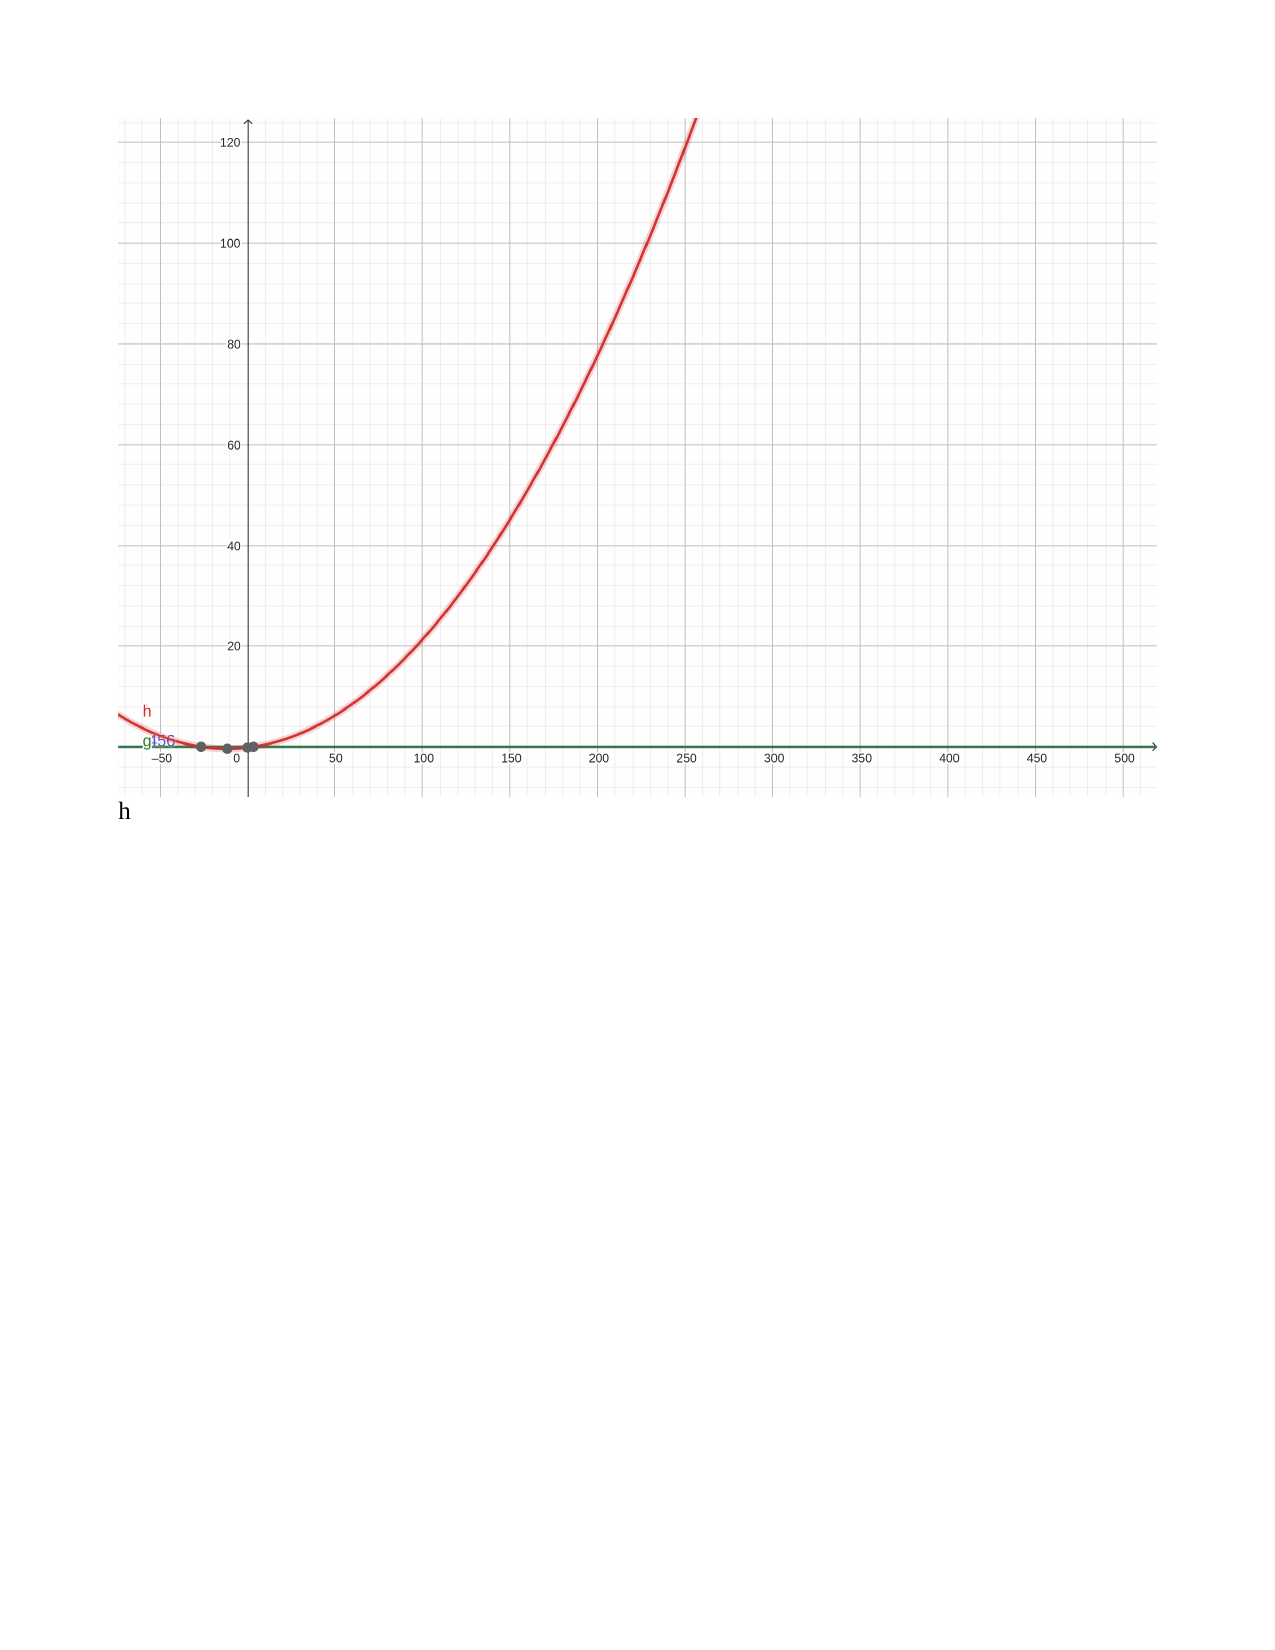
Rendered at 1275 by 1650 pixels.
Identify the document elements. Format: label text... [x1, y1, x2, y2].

picture [118, 118, 1157, 797]
text h [118, 797, 1157, 825]
